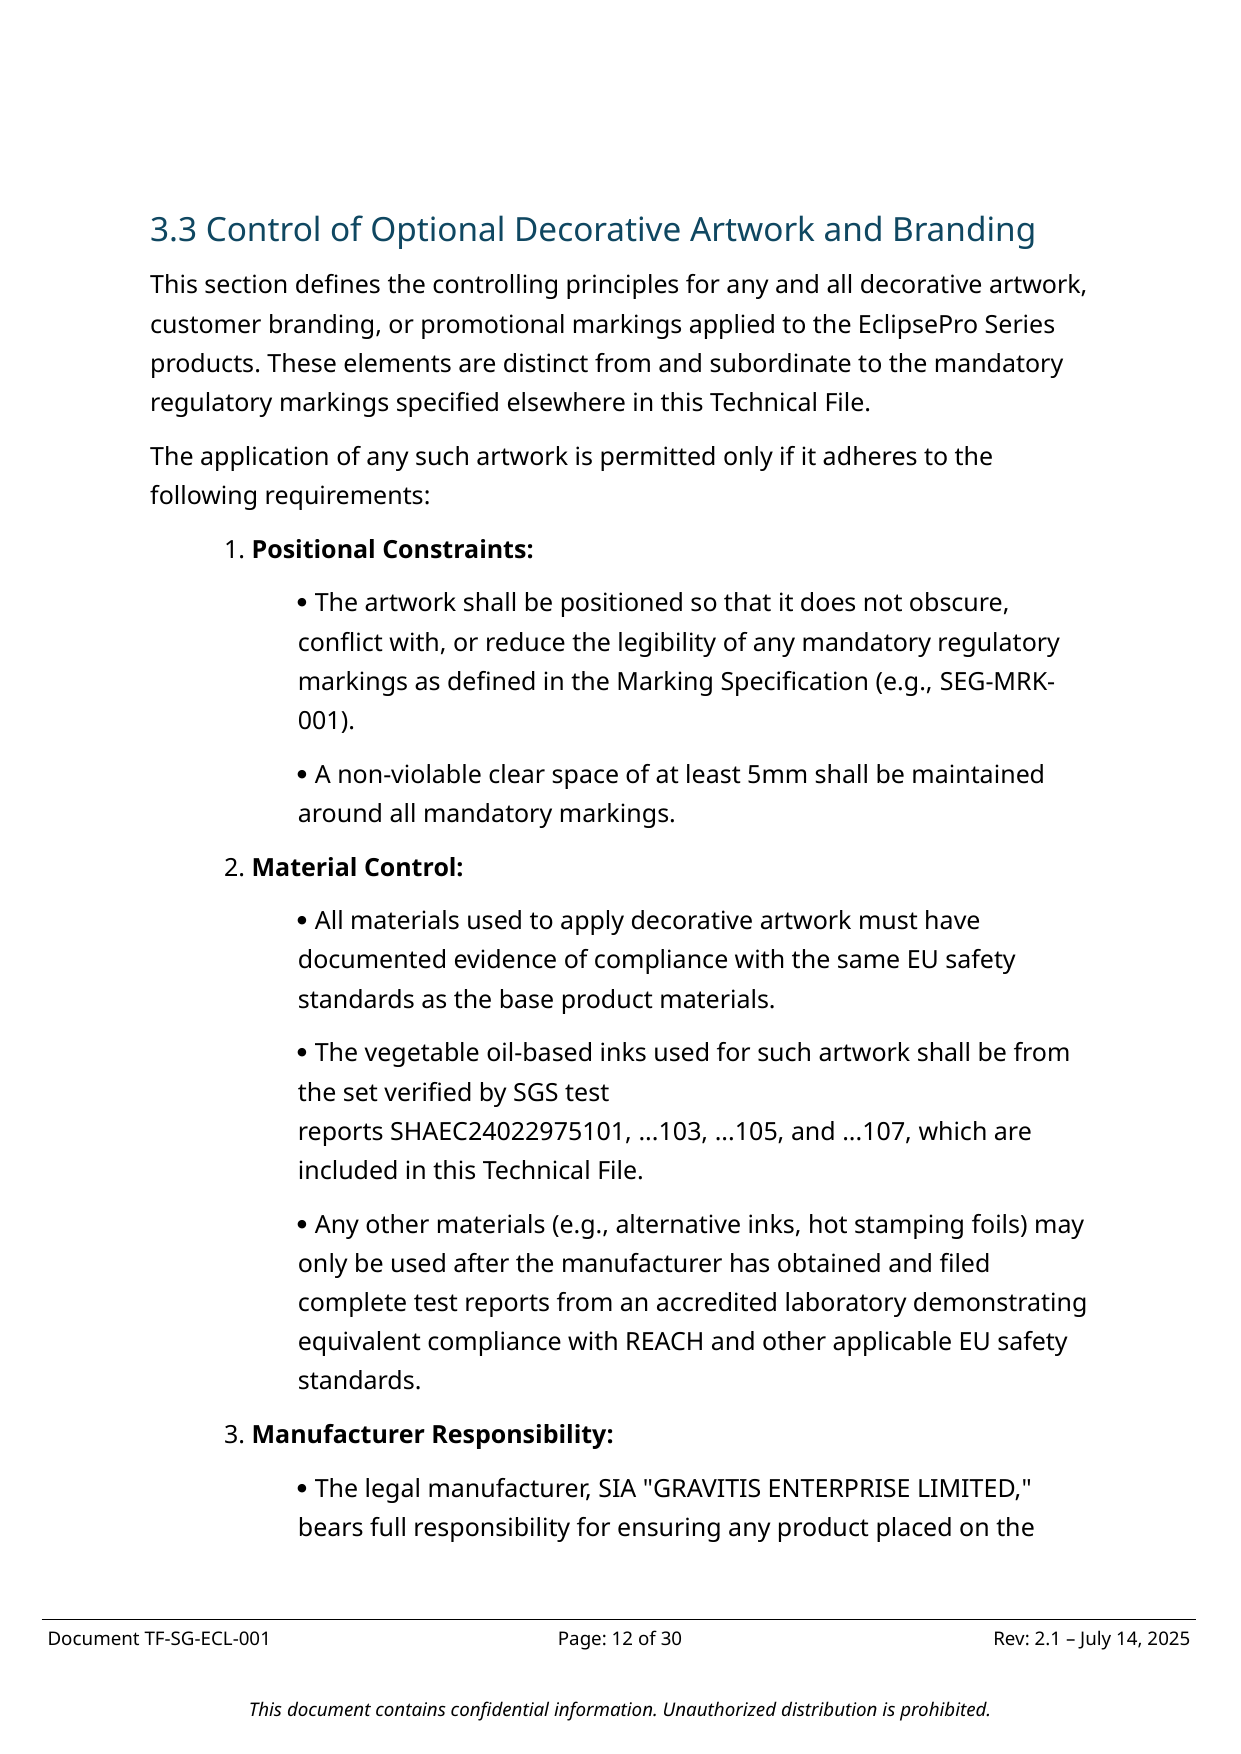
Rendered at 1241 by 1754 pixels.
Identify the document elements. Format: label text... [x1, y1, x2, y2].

list Material Control: [224, 849, 1090, 883]
list Positional Constraints: [224, 531, 1090, 565]
text The application of any such artwork is permitted only if it adheres to the following requirements: [150, 438, 1090, 512]
subtitle 3.3 Control of Optional Decorative Artwork and Branding [150, 206, 1090, 252]
list A non-violable clear space of at least 5mm shall be maintained around all mandatory markings. [298, 756, 1090, 829]
list The legal manufacturer, SIA "GRAVITIS ENTERPRISE LIMITED," bears full responsibility for ensuring any product placed on the [298, 1470, 1090, 1544]
list The vegetable oil-based inks used for such artwork shall be from the set verified by SGS test reports SHAEC24022975101, ...103, ...105, and ...107, which are included in this Technical File. [298, 1035, 1090, 1187]
list All materials used to apply decorative artwork must have documented evidence of compliance with the same EU safety standards as the base product materials. [298, 903, 1090, 1015]
text This section defines the controlling principles for any and all decorative artwork, customer branding, or promotional markings applied to the EclipsePro Series products. These elements are distinct from and subordinate to the mandatory regulatory markings specified elsewhere in this Technical File. [150, 267, 1090, 419]
list Any other materials (e.g., alternative inks, hot stamping foils) may only be used after the manufacturer has obtained and filed complete test reports from an accredited laboratory demonstrating equivalent compliance with REACH and other applicable EU safety standards. [298, 1206, 1090, 1397]
list The artwork shall be positioned so that it does not obscure, conflict with, or reduce the legibility of any mandatory regulatory markings as defined in the Marking Specification (e.g., SEG-MRK-001). [298, 585, 1090, 737]
list Manufacturer Responsibility: [224, 1417, 1090, 1451]
